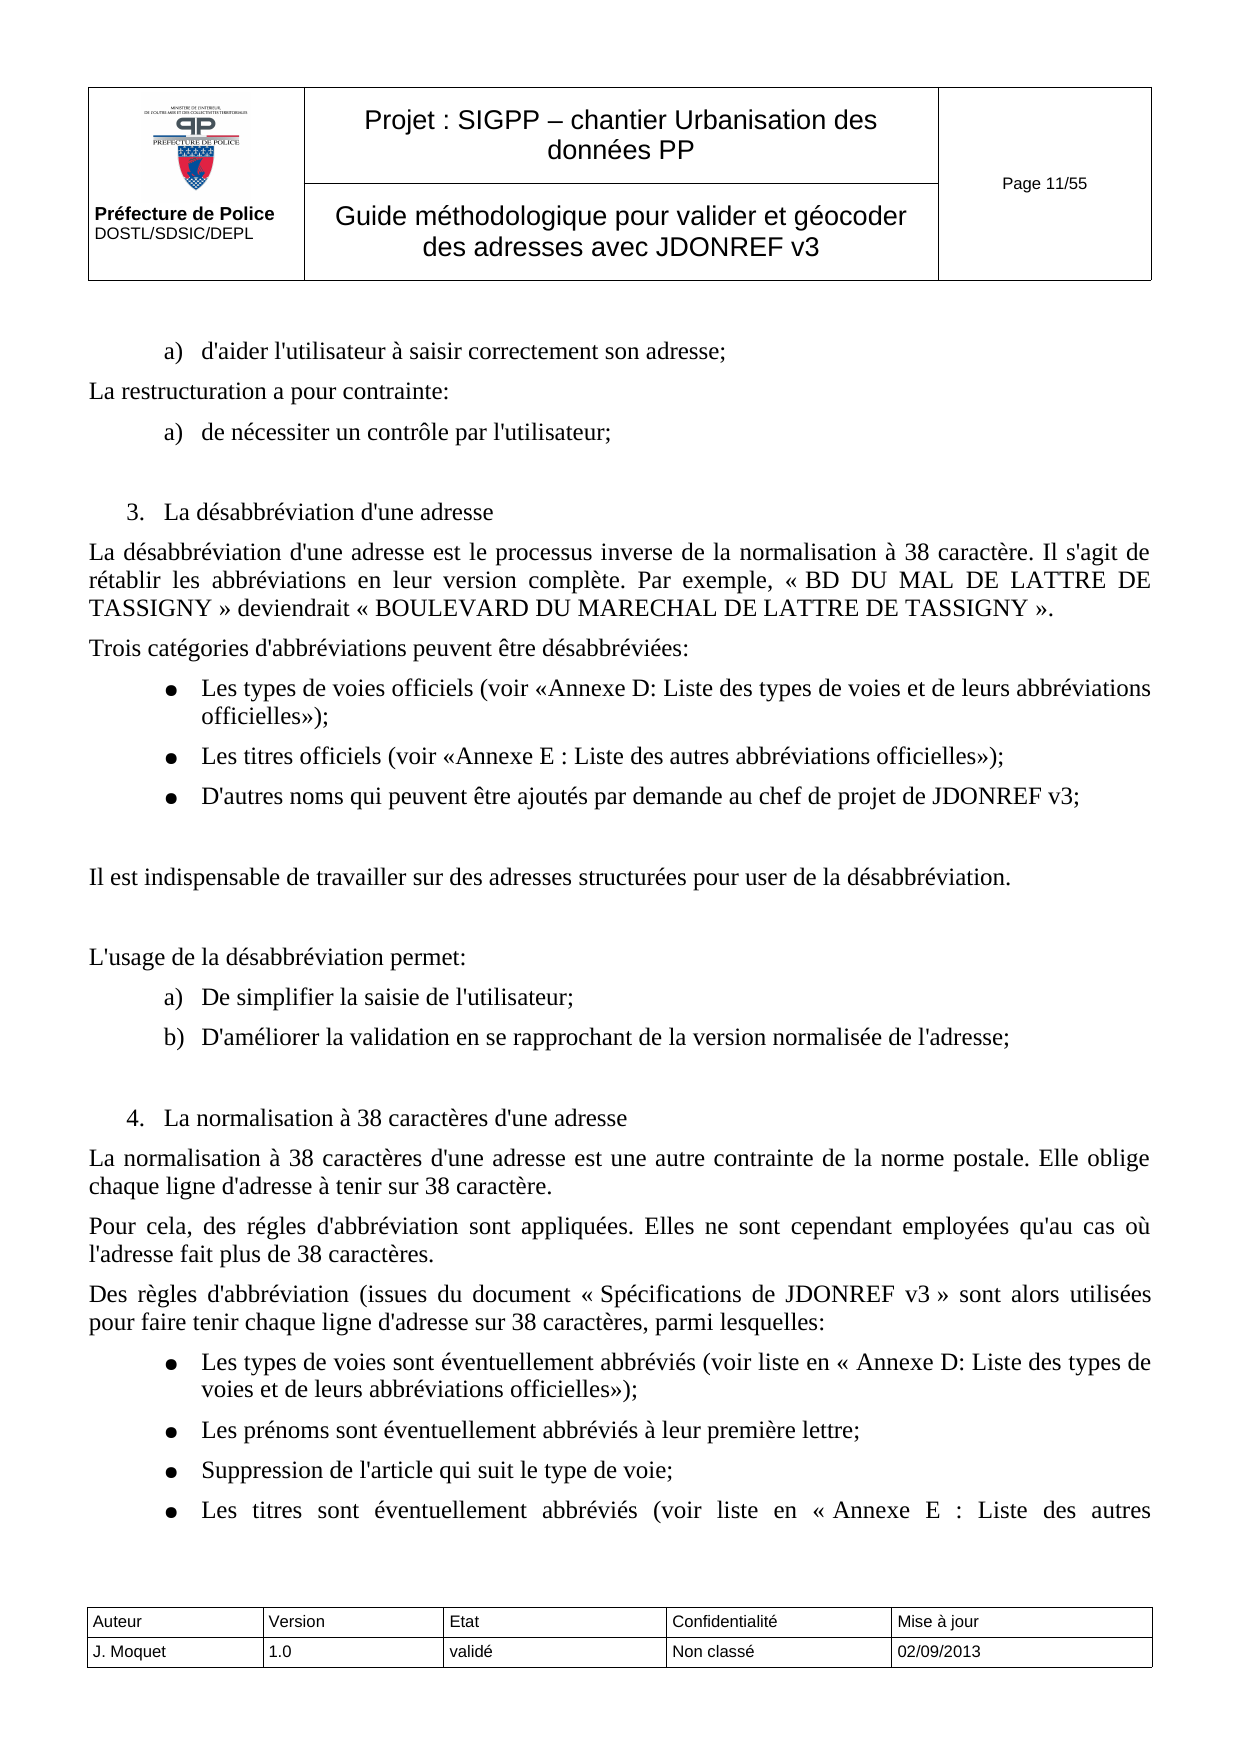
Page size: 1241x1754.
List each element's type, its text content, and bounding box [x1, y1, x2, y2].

list d'aider l'utilisateur à saisir correctement son adresse; [163, 337, 1152, 365]
list Les types de voies sont éventuellement abbréviés (voir liste en « Annexe D: Liste des types de voies et de leurs abbréviations officielles»); [163, 1348, 1152, 1403]
list De simplifier la saisie de l'utilisateur; [163, 983, 1152, 1011]
text L'usage de la désabbréviation permet: [88, 943, 1152, 971]
picture [141, 92, 252, 203]
text Il est indispensable de travailler sur des adresses structurées pour user de la désabbréviation. [88, 863, 1152, 890]
text Pour cela, des régles d'abbréviation sont appliquées. Elles ne sont cependant employées qu'au cas où l'adresse fait plus de 38 caractères. [88, 1212, 1152, 1267]
list Les prénoms sont éventuellement abbréviés à leur première lettre; [163, 1416, 1152, 1443]
list D'améliorer la validation en se rapprochant de la version normalisée de l'adresse; [163, 1023, 1152, 1051]
text La désabbréviation d'une adresse est le processus inverse de la normalisation à 38 caractère. Il s'agit de rétablir les abbréviations en leur version complète. Par exemple, « BD DU MAL DE LATTRE DE TASSIGNY » deviendrait « BOULEVARD DU MARECHAL DE LATTRE DE TASSIGNY ». [88, 538, 1152, 621]
text Trois catégories d'abbréviations peuvent être désabbréviées: [88, 634, 1152, 662]
text Des règles d'abbréviation (issues du document « Spécifications de JDONREF v3 » sont alors utilisées pour faire tenir chaque ligne d'adresse sur 38 caractères, parmi lesquelles: [88, 1280, 1152, 1335]
list de nécessiter un contrôle par l'utilisateur; [163, 418, 1152, 445]
text La restructuration a pour contrainte: [88, 377, 1152, 405]
list D'autres noms qui peuvent être ajoutés par demande au chef de projet de JDONREF v3; [163, 782, 1152, 810]
list Suppression de l'article qui suit le type de voie; [163, 1456, 1152, 1484]
list Les titres sont éventuellement abbréviés (voir liste en « Annexe E : Liste des autres [163, 1496, 1152, 1524]
text La normalisation à 38 caractères d'une adresse est une autre contrainte de la norme postale. Elle oblige chaque ligne d'adresse à tenir sur 38 caractère. [88, 1144, 1152, 1199]
list Les types de voies officiels (voir «Annexe D: Liste des types de voies et de leurs abbréviations officielles»); [163, 674, 1152, 729]
list La normalisation à 38 caractères d'une adresse [126, 1104, 1152, 1132]
list Les titres officiels (voir «Annexe E : Liste des autres abbréviations officielles»); [163, 742, 1152, 770]
list La désabbréviation d'une adresse [126, 498, 1152, 526]
